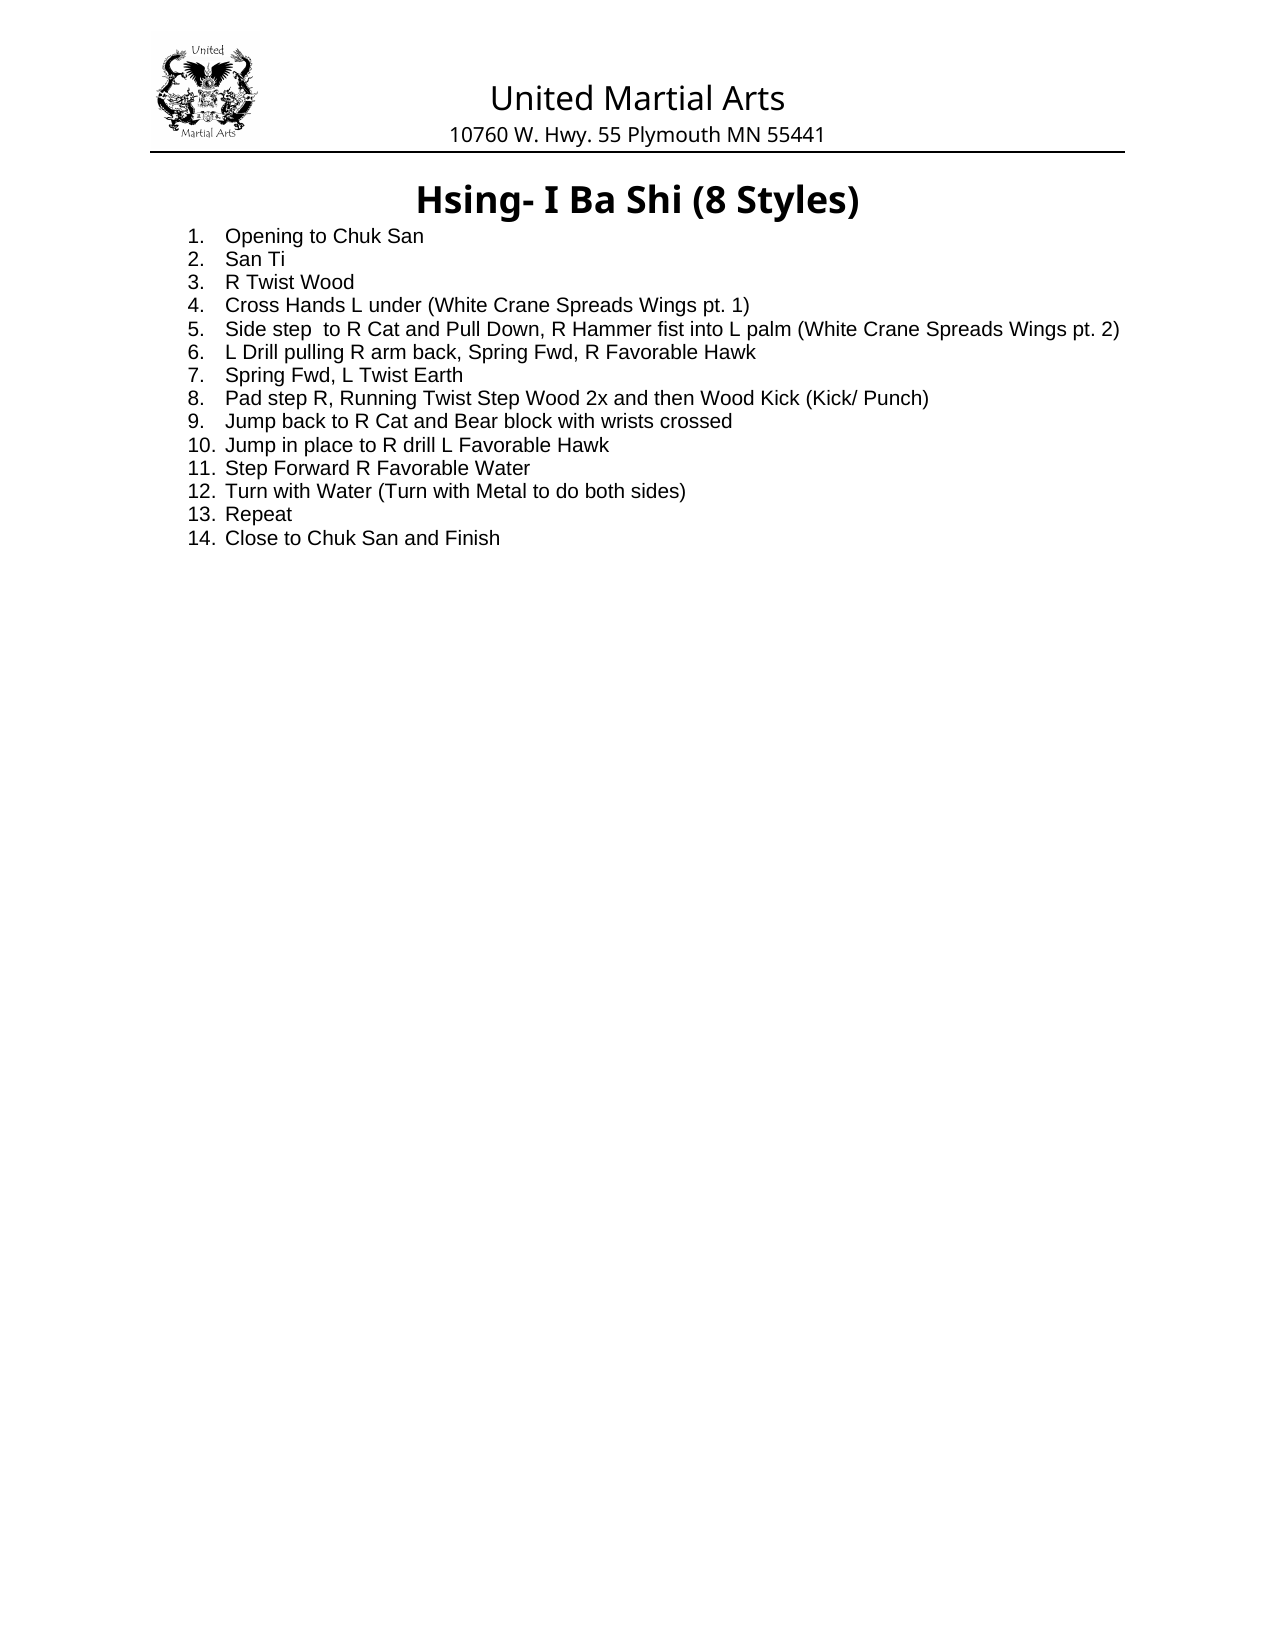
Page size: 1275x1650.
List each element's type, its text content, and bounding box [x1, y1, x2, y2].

list Pad step R, Running Twist Step Wood 2x and then Wood Kick (Kick/ Punch) [187, 387, 1125, 410]
list Jump back to R Cat and Bear block with wrists crossed [187, 410, 1125, 433]
picture [151, 31, 260, 149]
list Spring Fwd, L Twist Earth [187, 364, 1125, 387]
list Close to Chuk San and Finish [187, 526, 1125, 549]
list Side step to R Cat and Pull Down, R Hammer fist into L palm (White Crane Spreads Wings pt. 2) [187, 317, 1125, 340]
list Step Forward R Favorable Water [187, 457, 1125, 480]
list San Ti [187, 247, 1125, 271]
list Turn with Water (Turn with Metal to do both sides) [187, 480, 1125, 503]
list Repeat [187, 503, 1125, 526]
list Jump in place to R drill L Favorable Hawk [187, 433, 1125, 457]
list R Twist Wood [187, 271, 1125, 294]
text Hsing- I Ba Shi (8 Styles) [150, 173, 1125, 224]
list L Drill pulling R arm back, Spring Fwd, R Favorable Hawk [187, 340, 1125, 364]
list Cross Hands L under (White Crane Spreads Wings pt. 1) [187, 294, 1125, 317]
list Opening to Chuk San [187, 224, 1125, 247]
